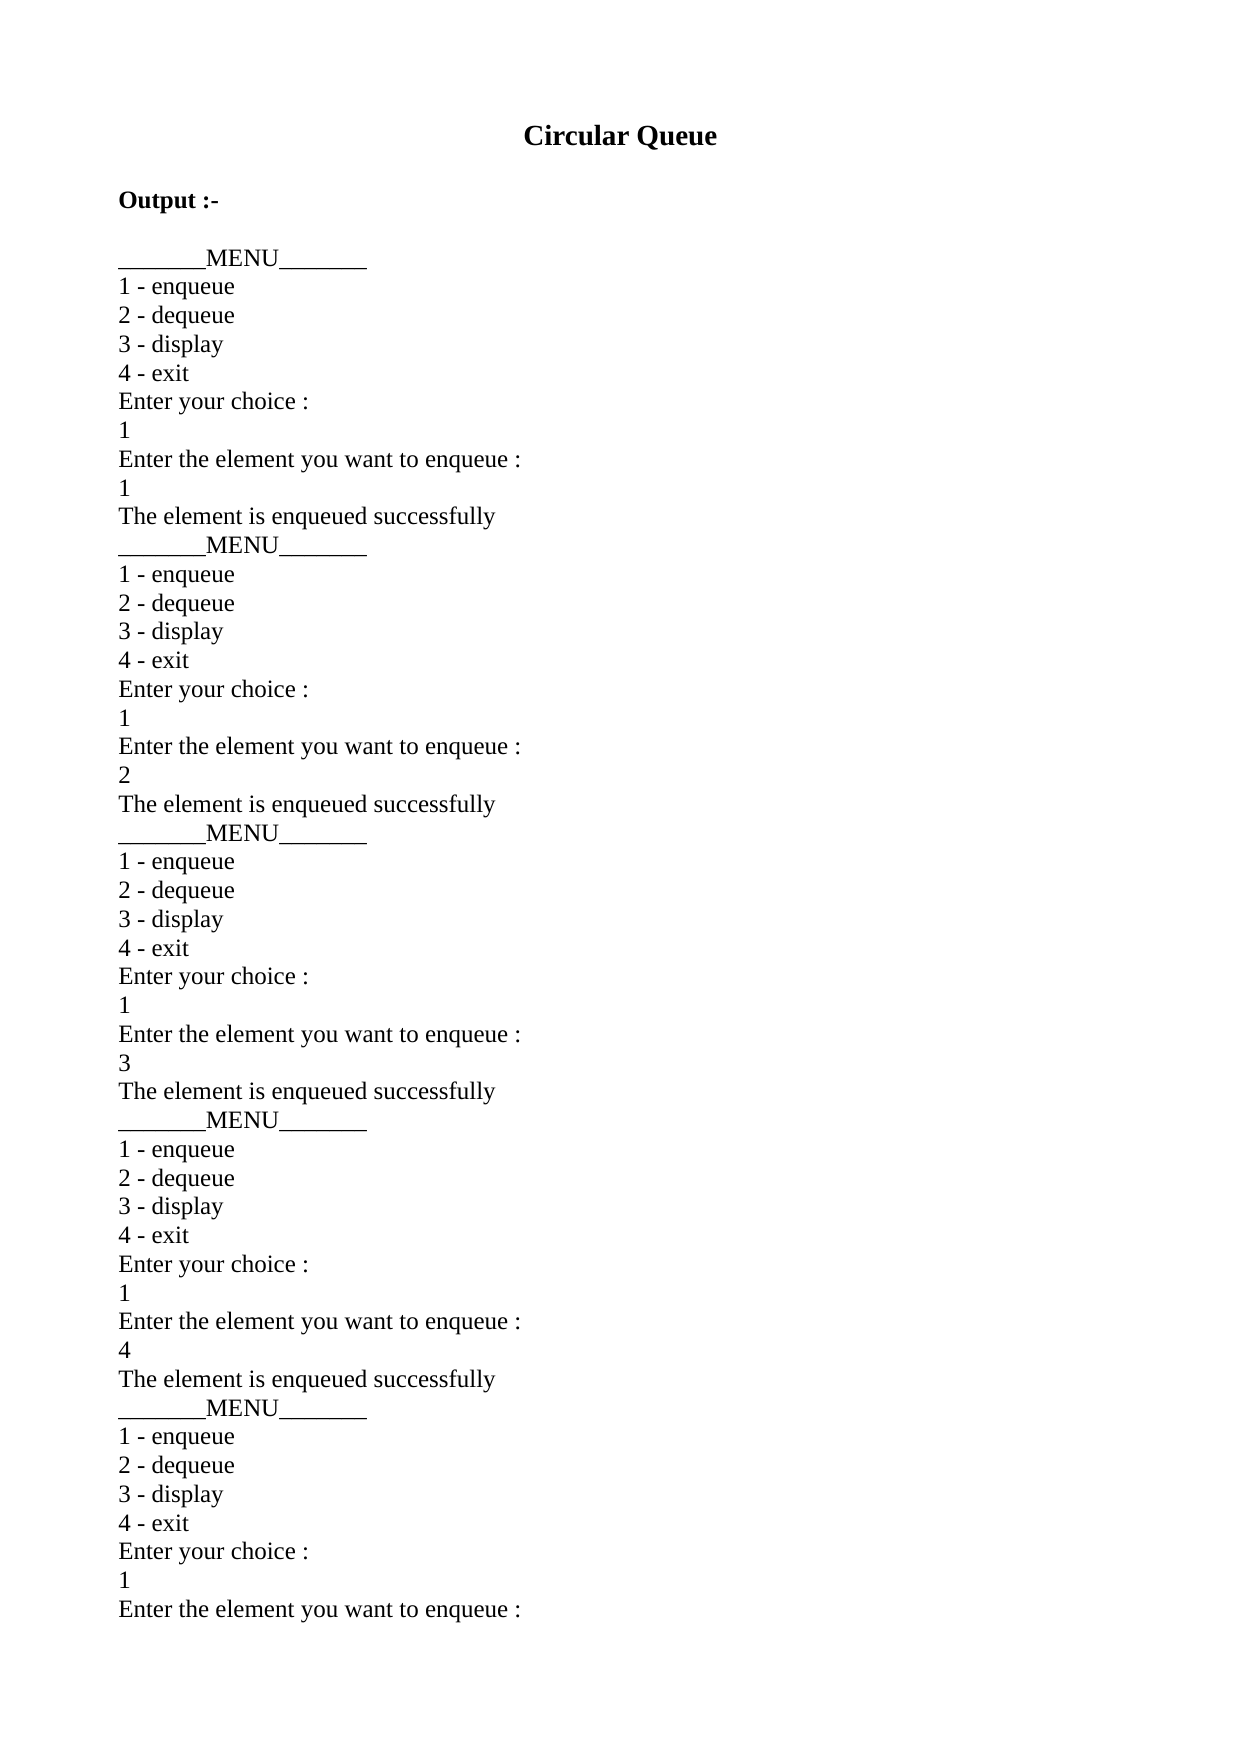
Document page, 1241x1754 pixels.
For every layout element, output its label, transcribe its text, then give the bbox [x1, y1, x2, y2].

text 4 - exit [118, 1220, 1122, 1249]
text 1 - enqueue [118, 559, 1122, 588]
text Enter your choice : [118, 1249, 1122, 1278]
text 3 - display [118, 1479, 1122, 1508]
text 1 [118, 703, 1122, 731]
text Enter the element you want to enqueue : [118, 1019, 1122, 1048]
text 4 [118, 1335, 1122, 1364]
text 2 - dequeue [118, 875, 1122, 904]
text Output :- [118, 185, 1122, 214]
text The element is enqueued successfully [118, 1364, 1122, 1393]
text 4 - exit [118, 358, 1122, 386]
text 3 [118, 1048, 1122, 1076]
text Enter your choice : [118, 961, 1122, 990]
text 3 - display [118, 329, 1122, 358]
text 1 [118, 1278, 1122, 1306]
text Enter the element you want to enqueue : [118, 1306, 1122, 1335]
text Enter the element you want to enqueue : [118, 1594, 1122, 1623]
text Enter your choice : [118, 674, 1122, 703]
text Enter the element you want to enqueue : [118, 731, 1122, 760]
text _______MENU_______ [118, 243, 1122, 271]
text 4 - exit [118, 1508, 1122, 1536]
text 1 - enqueue [118, 271, 1122, 300]
text Enter the element you want to enqueue : [118, 444, 1122, 473]
text 1 [118, 990, 1122, 1019]
text 4 - exit [118, 933, 1122, 961]
text _______MENU_______ [118, 1393, 1122, 1421]
text The element is enqueued successfully [118, 501, 1122, 530]
text _______MENU_______ [118, 818, 1122, 846]
text 2 - dequeue [118, 588, 1122, 616]
text 1 [118, 1565, 1122, 1594]
text The element is enqueued successfully [118, 789, 1122, 818]
text Circular Queue [118, 118, 1122, 152]
text 1 [118, 415, 1122, 444]
text 2 - dequeue [118, 300, 1122, 329]
text 1 - enqueue [118, 1421, 1122, 1450]
text 2 - dequeue [118, 1450, 1122, 1479]
text The element is enqueued successfully [118, 1076, 1122, 1105]
text Enter your choice : [118, 1536, 1122, 1565]
text 2 - dequeue [118, 1163, 1122, 1191]
text 1 - enqueue [118, 1134, 1122, 1163]
text 3 - display [118, 1191, 1122, 1220]
text 2 [118, 760, 1122, 789]
text _______MENU_______ [118, 1105, 1122, 1134]
text Enter your choice : [118, 386, 1122, 415]
text 1 [118, 473, 1122, 501]
text 3 - display [118, 904, 1122, 933]
text _______MENU_______ [118, 530, 1122, 559]
text 1 - enqueue [118, 846, 1122, 875]
text 4 - exit [118, 645, 1122, 674]
text 3 - display [118, 616, 1122, 645]
